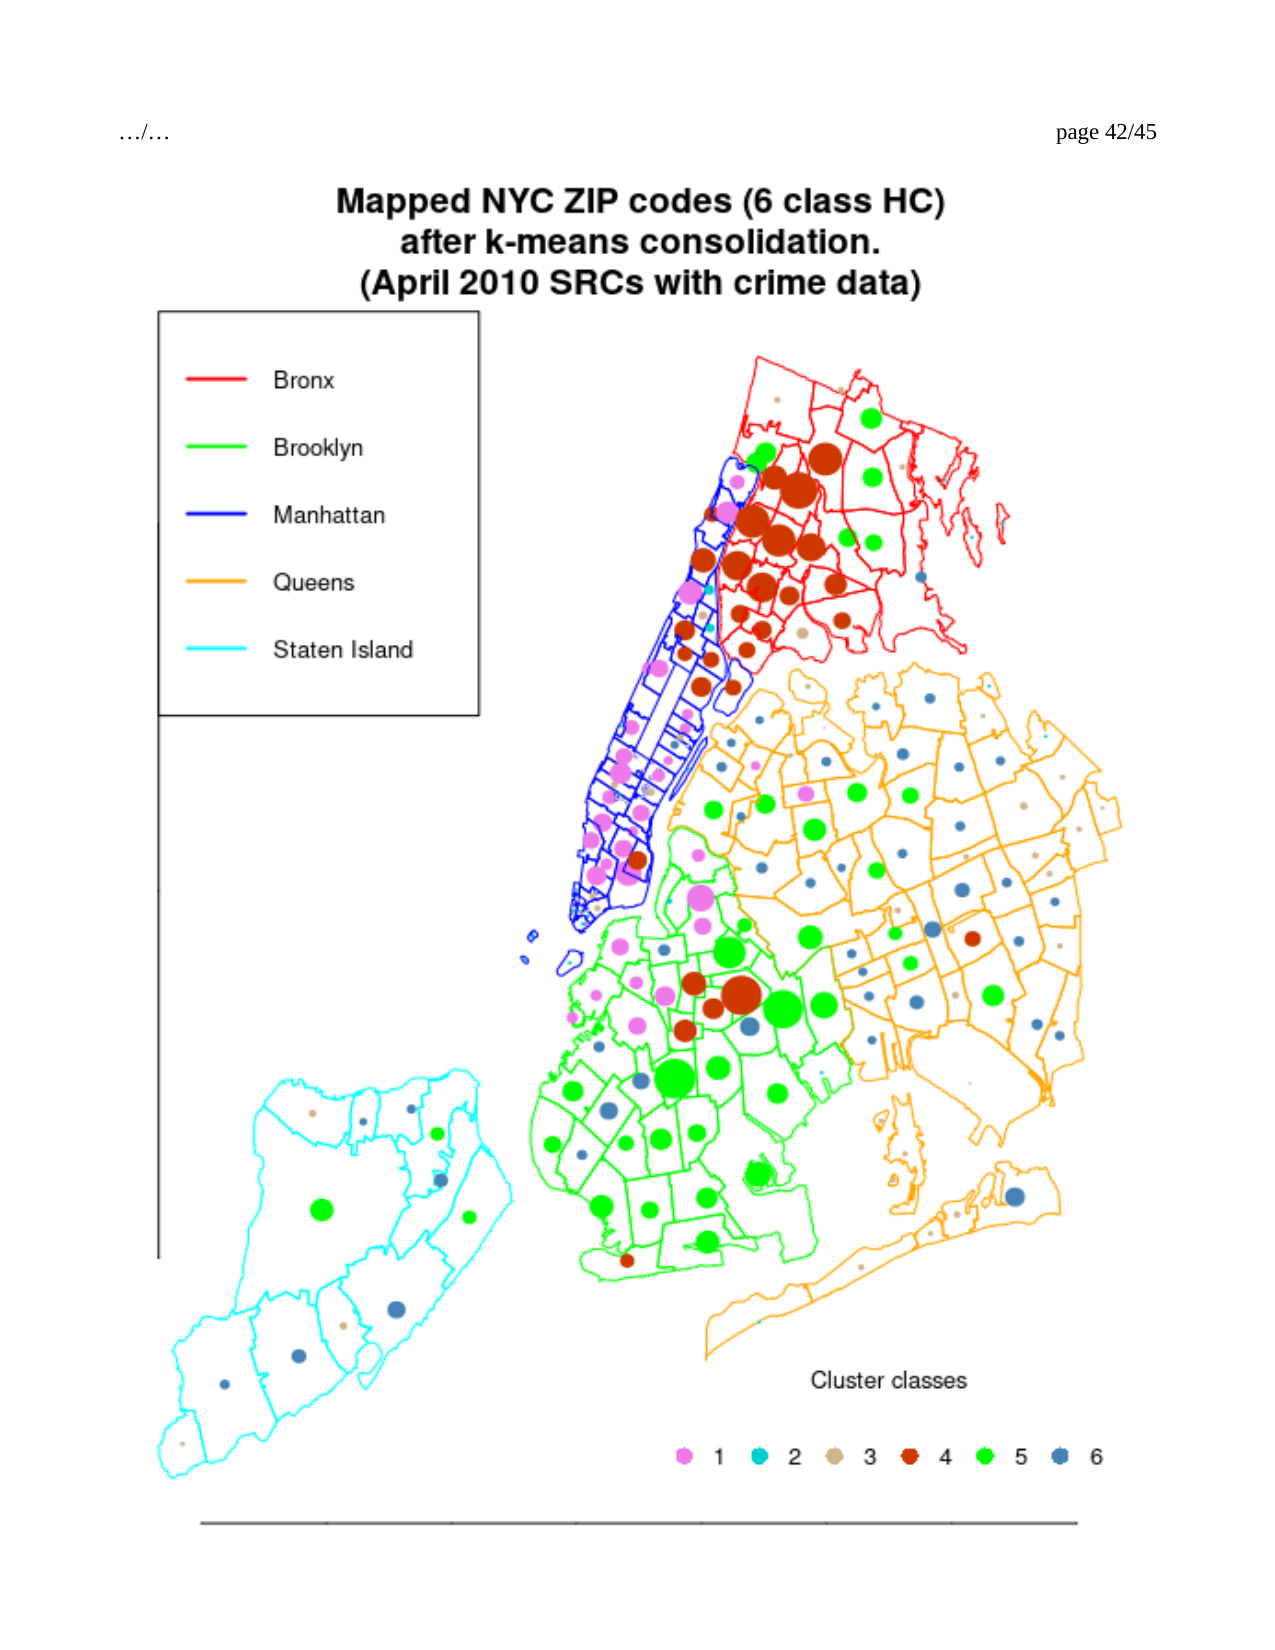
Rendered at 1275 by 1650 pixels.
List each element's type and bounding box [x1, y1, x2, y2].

picture [132, 177, 1143, 1543]
